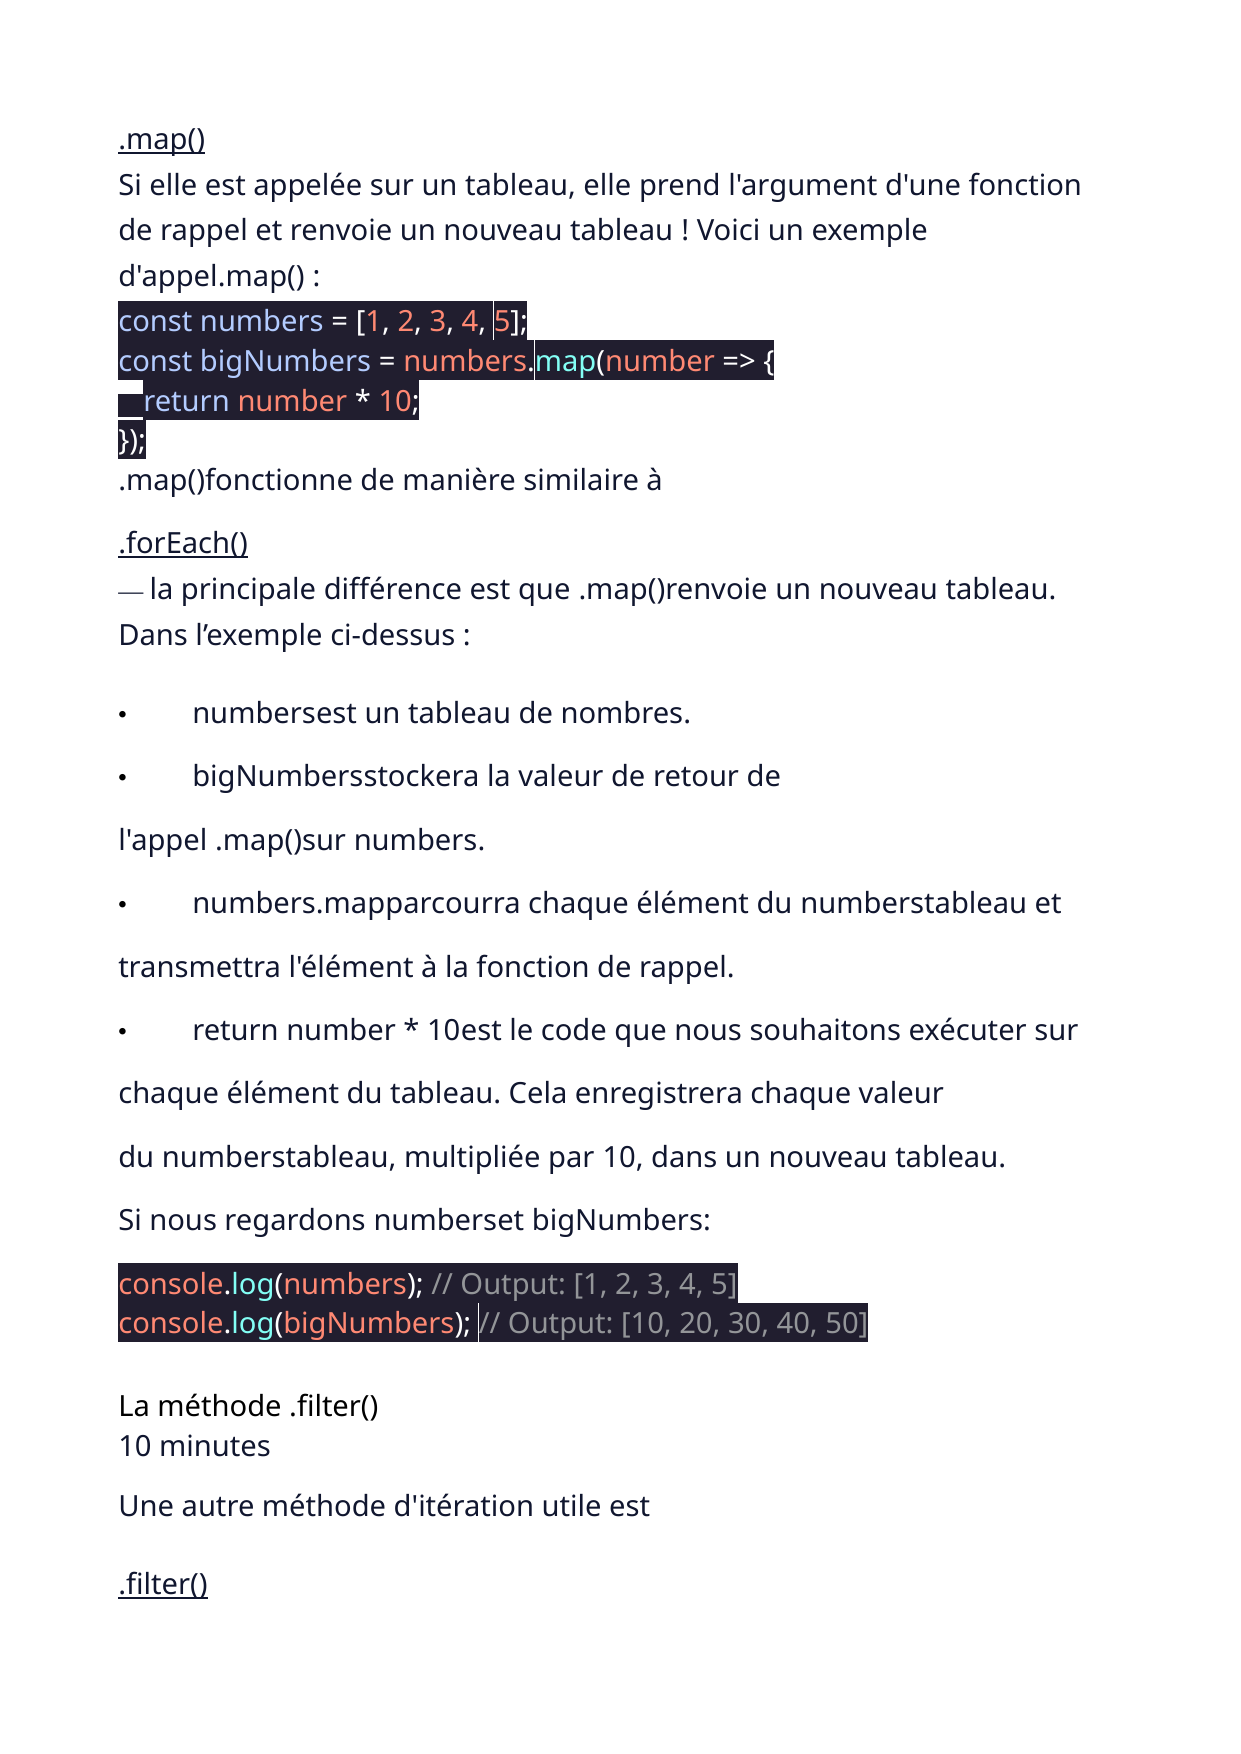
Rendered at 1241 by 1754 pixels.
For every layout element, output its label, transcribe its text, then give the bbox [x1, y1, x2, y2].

text Si elle est appelée sur un tableau, elle prend l'argument d'une fonction de rappel et renvoie un nouveau tableau ! Voici un exemple d'appel.map() : [118, 164, 1122, 295]
list return number * 10est le code que nous souhaitons exécuter sur chaque élément du tableau. Cela enregistrera chaque valeur du numberstableau, multipliée par 10, dans un nouveau tableau. [118, 1009, 1122, 1176]
text Dans l’exemple ci-dessus : [118, 614, 1122, 654]
list bigNumbersstockera la valeur de retour de l'appel .map()sur numbers. [118, 756, 1122, 859]
list numbers.mapparcourra chaque élément du numberstableau et transmettra l'élément à la fonction de rappel. [118, 882, 1122, 986]
text console.log(bigNumbers); // Output: [10, 20, 30, 40, 50] [118, 1303, 1122, 1342]
text Si nous regardons numberset bigNumbers: [118, 1199, 1122, 1239]
text .forEach() [118, 523, 1122, 562]
text 10 minutes [118, 1425, 1122, 1465]
text const bigNumbers = numbers.map(number => { [118, 340, 1122, 380]
subtitle La méthode .filter() [118, 1386, 1122, 1425]
text .map() [118, 118, 1122, 158]
text — la principale différence est que .map()renvoie un nouveau tableau. [118, 568, 1122, 608]
text .filter() [118, 1564, 1122, 1603]
text }); [118, 420, 1122, 459]
text Une autre méthode d'itération utile est [118, 1486, 1122, 1525]
text const numbers = [1, 2, 3, 4, 5]; [118, 301, 1122, 340]
list numbersest un tableau de nombres. [118, 692, 1122, 732]
text .map()fonctionne de manière similaire à [118, 459, 1122, 499]
text return number * 10; [118, 380, 1122, 420]
text console.log(numbers); // Output: [1, 2, 3, 4, 5] [118, 1263, 1122, 1303]
